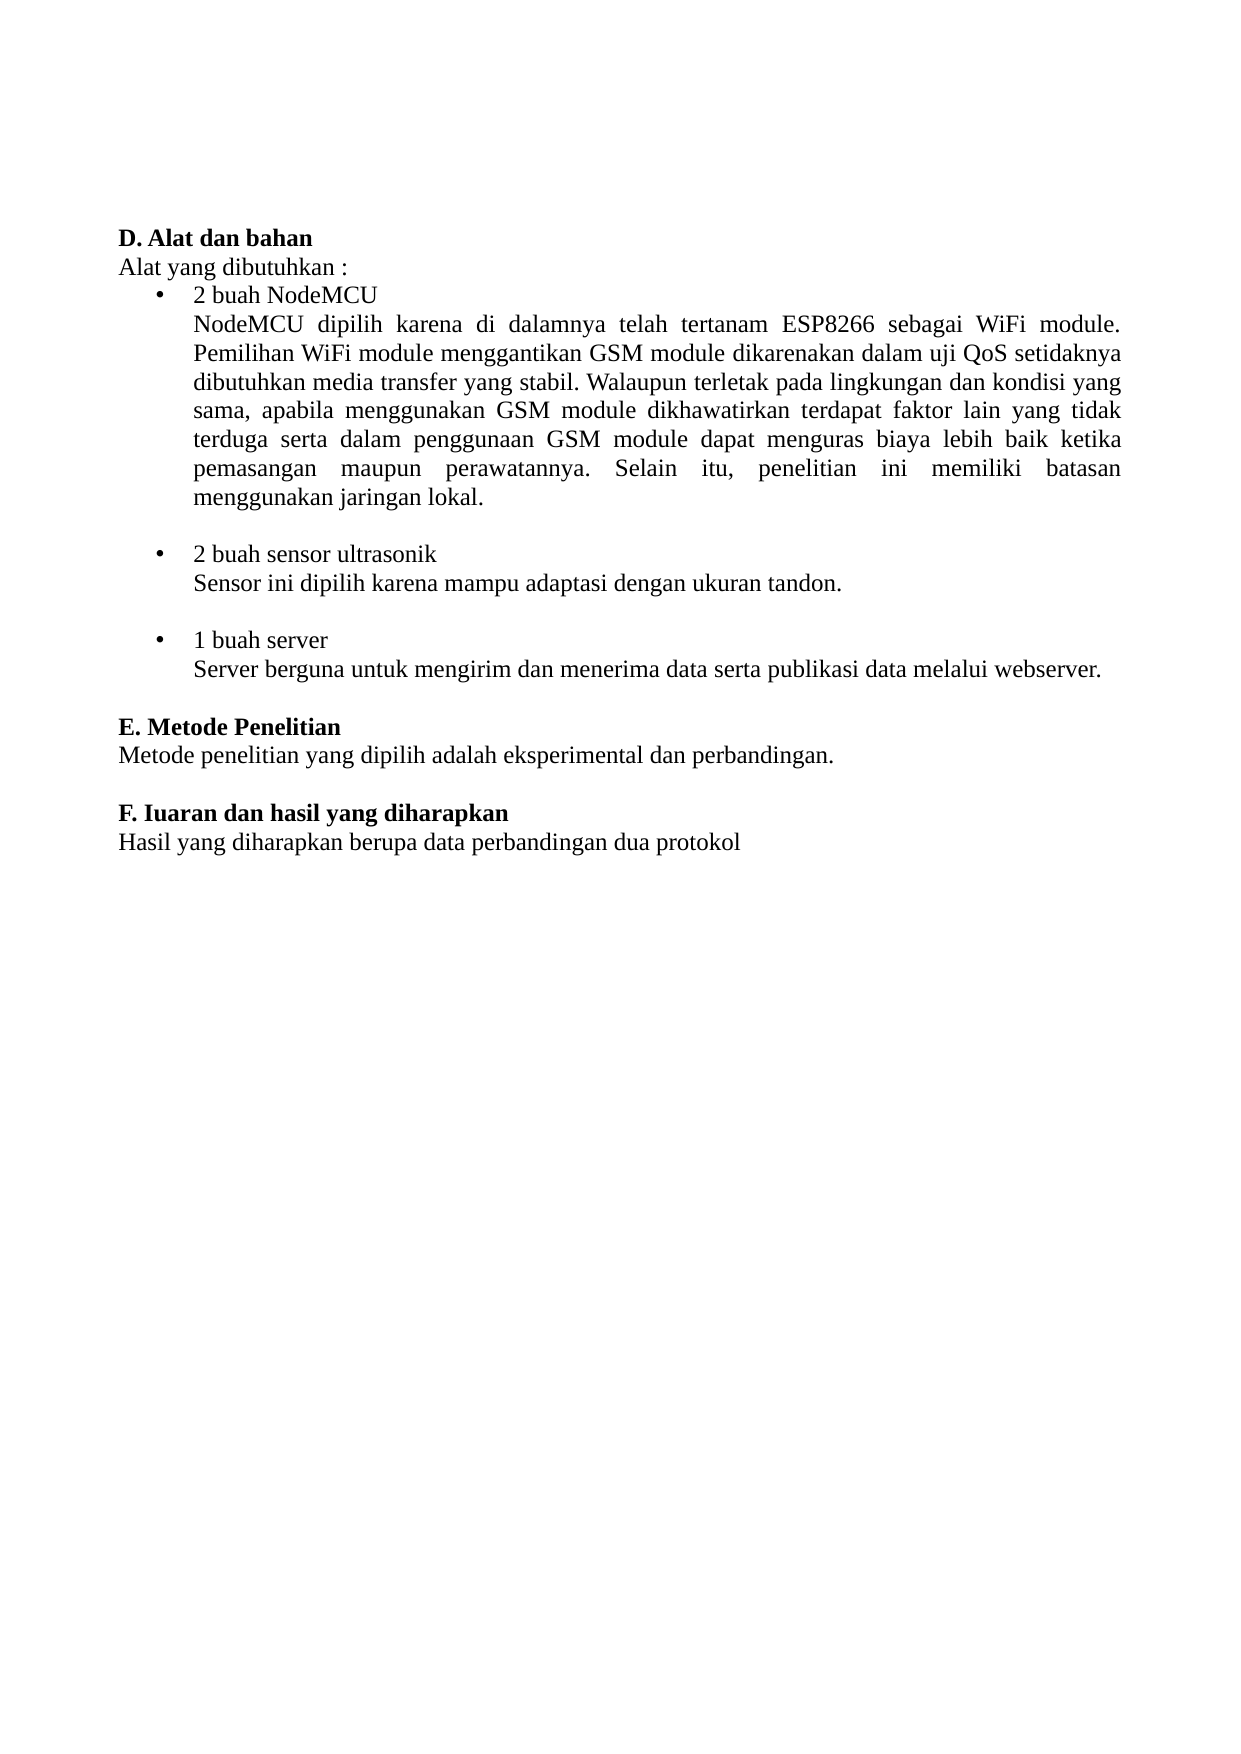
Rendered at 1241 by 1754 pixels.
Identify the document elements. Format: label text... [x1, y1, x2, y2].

text E. Metode Penelitian [118, 712, 1122, 741]
list 2 buah sensor ultrasonik [156, 539, 1122, 568]
list Sensor ini dipilih karena mampu adaptasi dengan ukuran tandon. [156, 568, 1122, 597]
text F. Iuaran dan hasil yang diharapkan [118, 798, 1122, 827]
text Hasil yang diharapkan berupa data perbandingan dua protokol [118, 827, 1122, 856]
text Metode penelitian yang dipilih adalah eksperimental dan perbandingan. [118, 741, 1122, 769]
text Alat yang dibutuhkan : [118, 252, 1122, 281]
list Server berguna untuk mengirim dan menerima data serta publikasi data melalui webserver. [156, 654, 1122, 683]
text D. Alat dan bahan [118, 223, 1122, 252]
list 1 buah server [156, 626, 1122, 654]
list NodeMCU dipilih karena di dalamnya telah tertanam ESP8266 sebagai WiFi module. Pemilihan WiFi module menggantikan GSM module dikarenakan dalam uji QoS setidaknya dibutuhkan media transfer yang stabil. Walaupun terletak pada lingkungan dan kondisi yang sama, apabila menggunakan GSM module dikhawatirkan terdapat faktor lain yang tidak terduga serta dalam penggunaan GSM module dapat menguras biaya lebih baik ketika pemasangan maupun perawatannya. Selain itu, penelitian ini memiliki batasan menggunakan jaringan lokal. [156, 309, 1122, 511]
list 2 buah NodeMCU [156, 281, 1122, 309]
